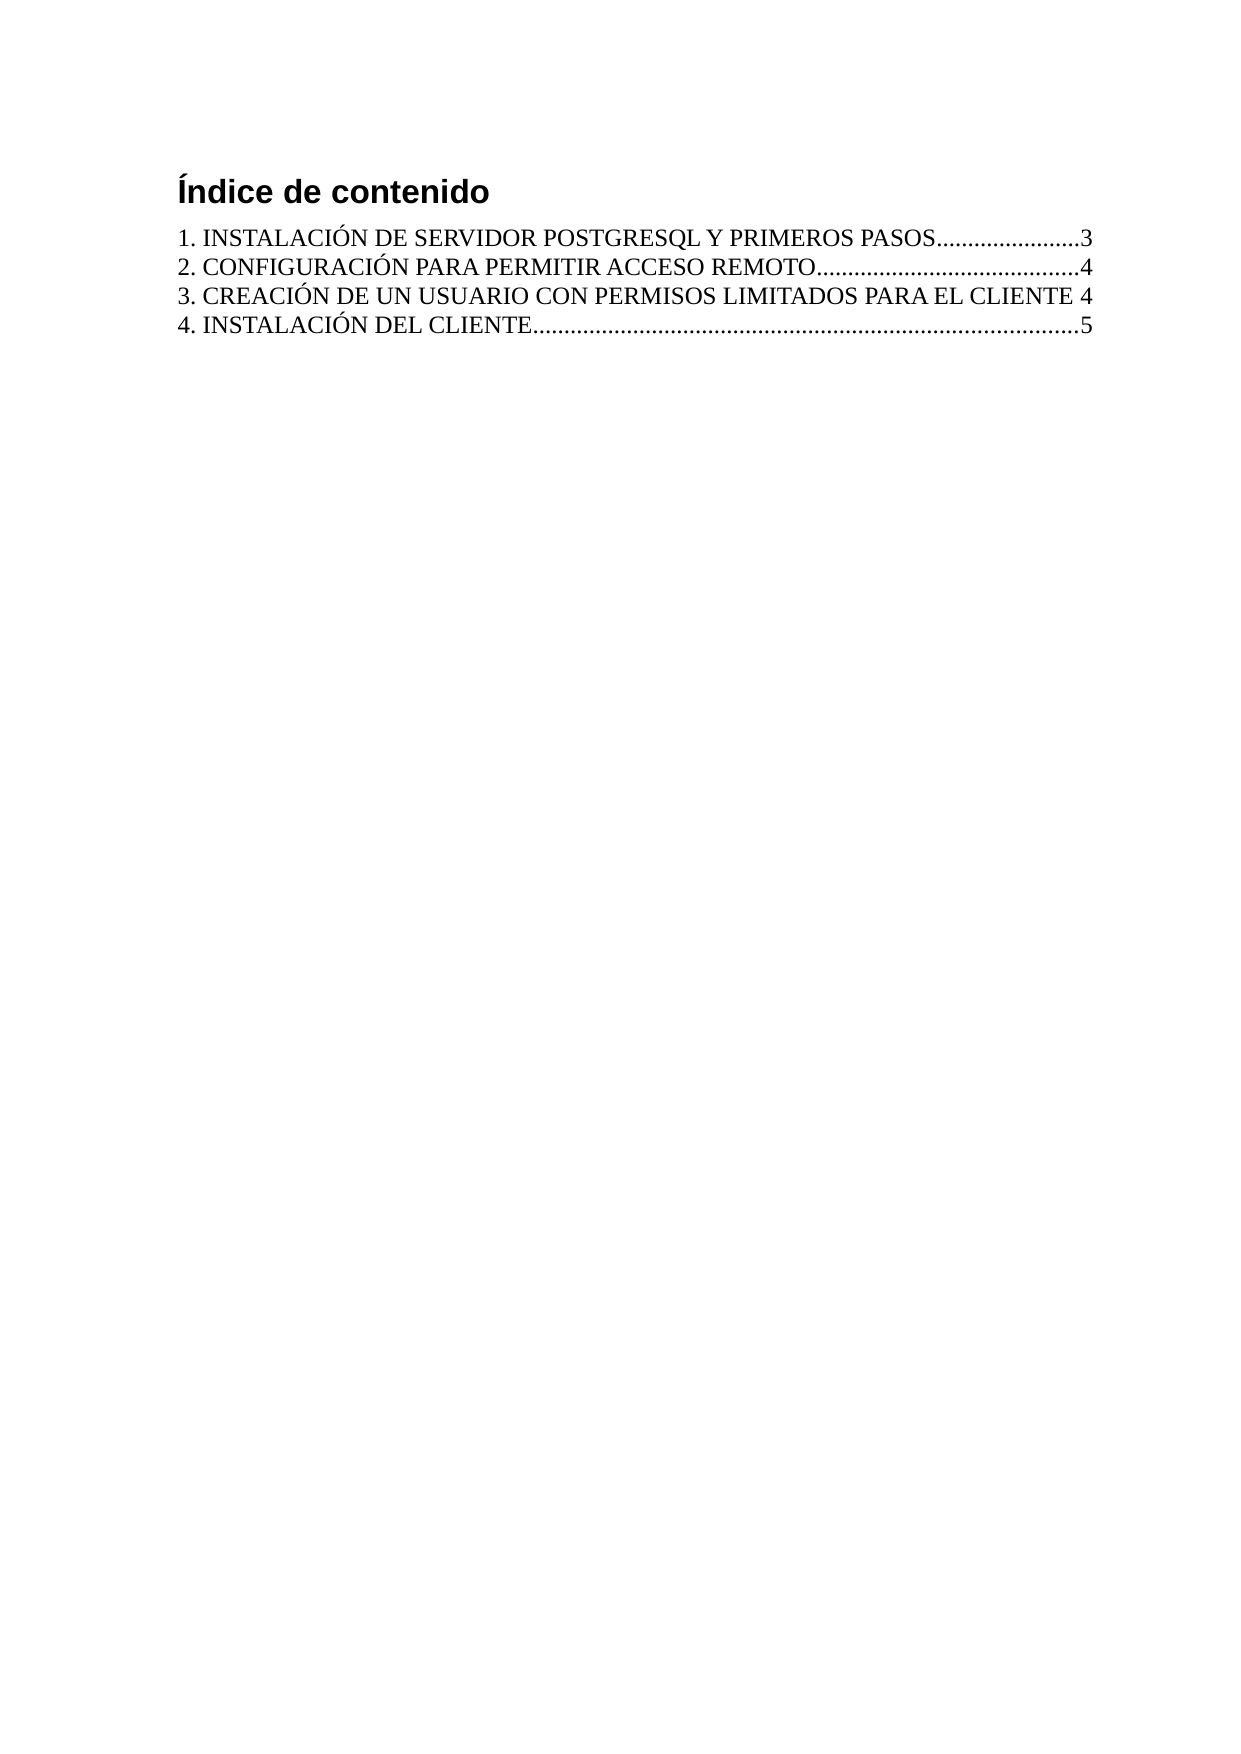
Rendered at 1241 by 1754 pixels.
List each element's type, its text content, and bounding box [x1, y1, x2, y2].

text 4. INSTALACIÓN DEL CLIENTE 5 [177, 310, 1093, 338]
text 2. CONFIGURACIÓN PARA PERMITIR ACCESO REMOTO 4 [177, 252, 1093, 281]
subtitle Índice de contenido [177, 173, 1093, 211]
text 1. INSTALACIÓN DE SERVIDOR POSTGRESQL Y PRIMEROS PASOS 3 [177, 223, 1093, 252]
text 3. CREACIÓN DE UN USUARIO CON PERMISOS LIMITADOS PARA EL CLIENTE 4 [177, 281, 1093, 310]
